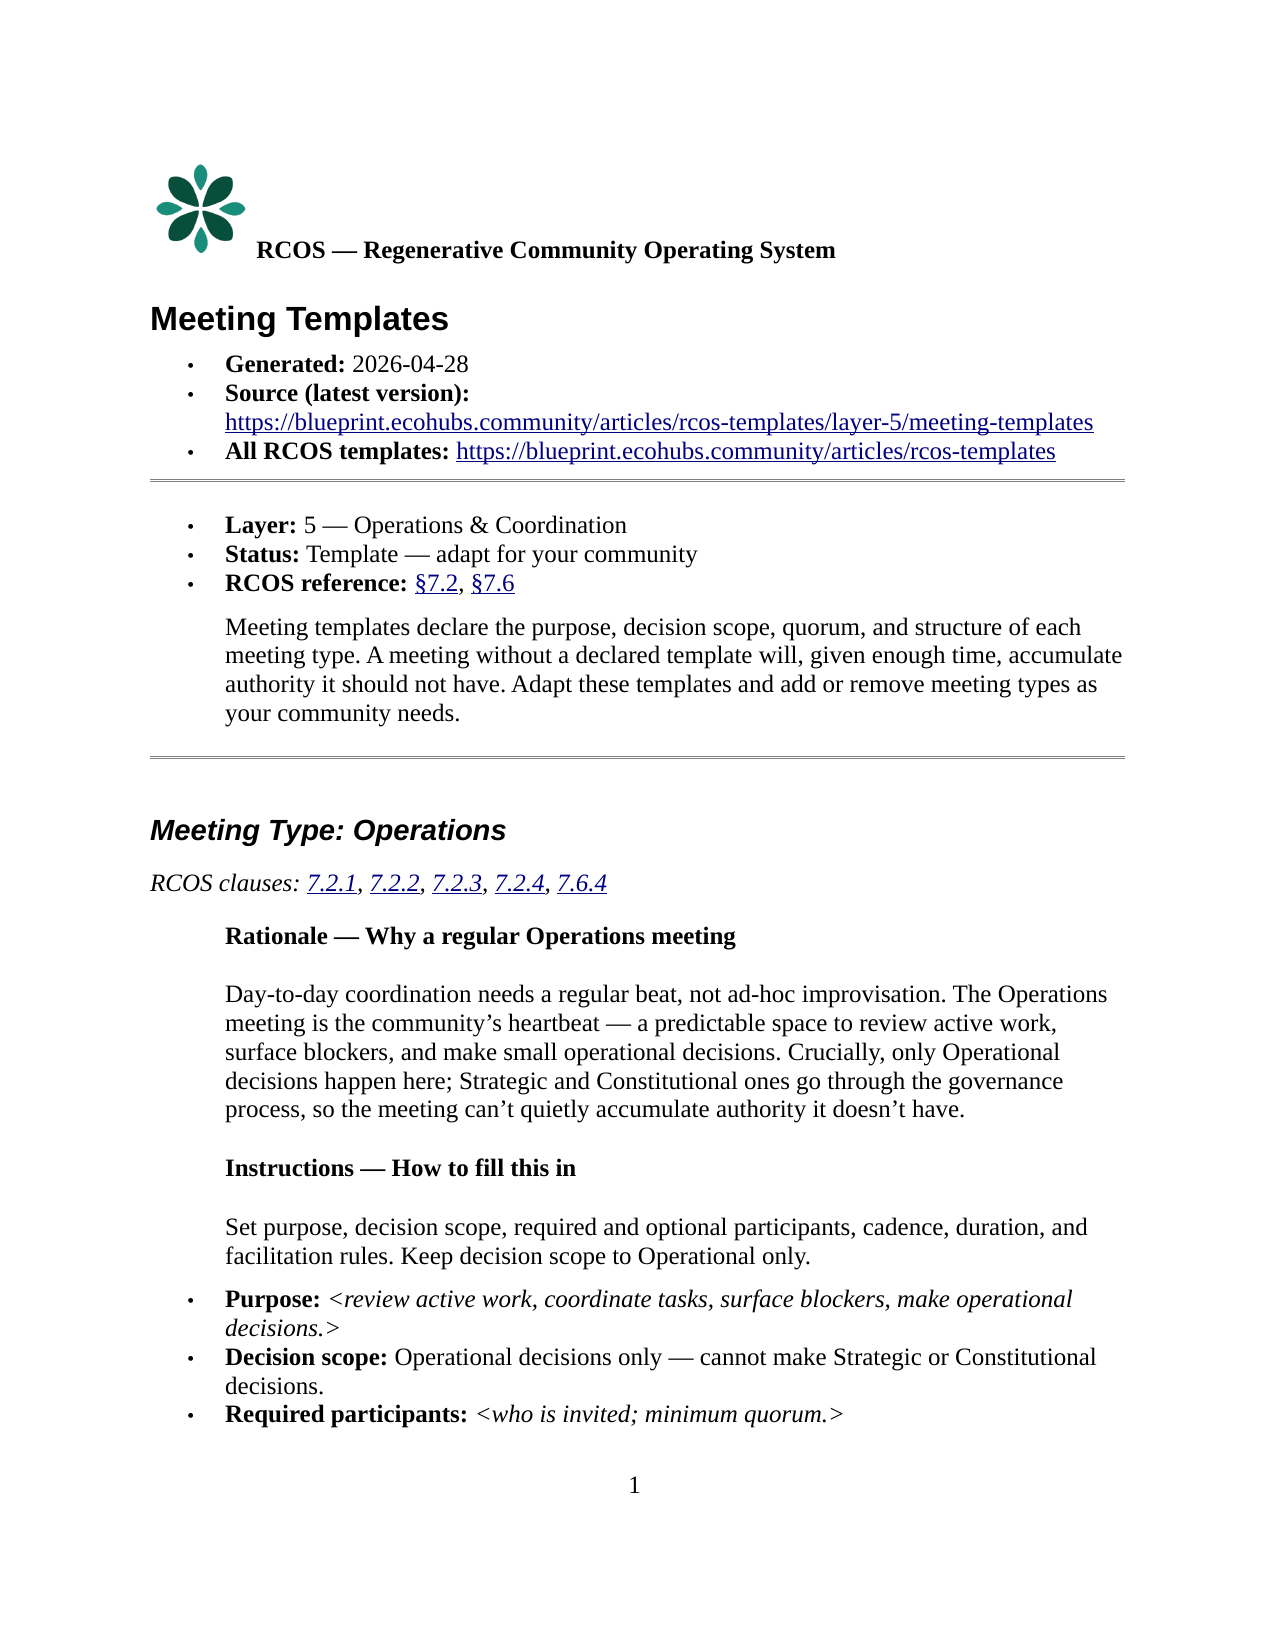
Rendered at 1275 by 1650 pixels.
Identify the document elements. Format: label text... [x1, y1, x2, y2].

text Day-to-day coordination needs a regular beat, not ad-hoc improvisation. The Operations meeting is the community’s heartbeat — a predictable space to review active work, surface blockers, and make small operational decisions. Crucially, only Operational decisions happen here; Strategic and Constitutional ones go through the governance process, so the meeting can’t quietly accumulate authority it doesn’t have. [225, 979, 1125, 1123]
text RCOS — Regenerative Community Operating System [150, 159, 1125, 264]
list Status: Template — adapt for your community [187, 539, 1125, 568]
list Layer: 5 — Operations & Coordination [187, 511, 1125, 539]
text Rationale — Why a regular Operations meeting [225, 921, 1125, 949]
picture [150, 158, 251, 259]
text Meeting templates declare the purpose, decision scope, quorum, and structure of each meeting type. A meeting without a declared template will, given enough time, accumulate authority it should not have. Adapt these templates and add or remove meeting types as your community needs. [225, 612, 1125, 727]
list Decision scope: Operational decisions only — cannot make Strategic or Constitutional decisions. [187, 1342, 1125, 1399]
text Instructions — How to fill this in [225, 1153, 1125, 1182]
list Purpose: <review active work, coordinate tasks, surface blockers, make operational decisions.> [187, 1284, 1125, 1342]
list Generated: 2026-04-28 [187, 349, 1125, 378]
text Set purpose, decision scope, required and optional participants, cadence, duration, and facilitation rules. Keep decision scope to Operational only. [225, 1212, 1125, 1269]
list Source (latest version): https://blueprint.ecohubs.community/articles/rcos-templates/layer-5/meeting-templates [187, 378, 1125, 436]
subtitle Meeting Type: Operations [150, 813, 1125, 847]
list Required participants: <who is invited; minimum quorum.> [187, 1399, 1125, 1428]
list RCOS reference: §7.2, §7.6 [187, 568, 1125, 597]
text RCOS clauses: 7.2.1, 7.2.2, 7.2.3, 7.2.4, 7.6.4 [150, 868, 1125, 897]
list All RCOS templates: https://blueprint.ecohubs.community/articles/rcos-templates [187, 436, 1125, 464]
subtitle Meeting Templates [150, 298, 1125, 337]
